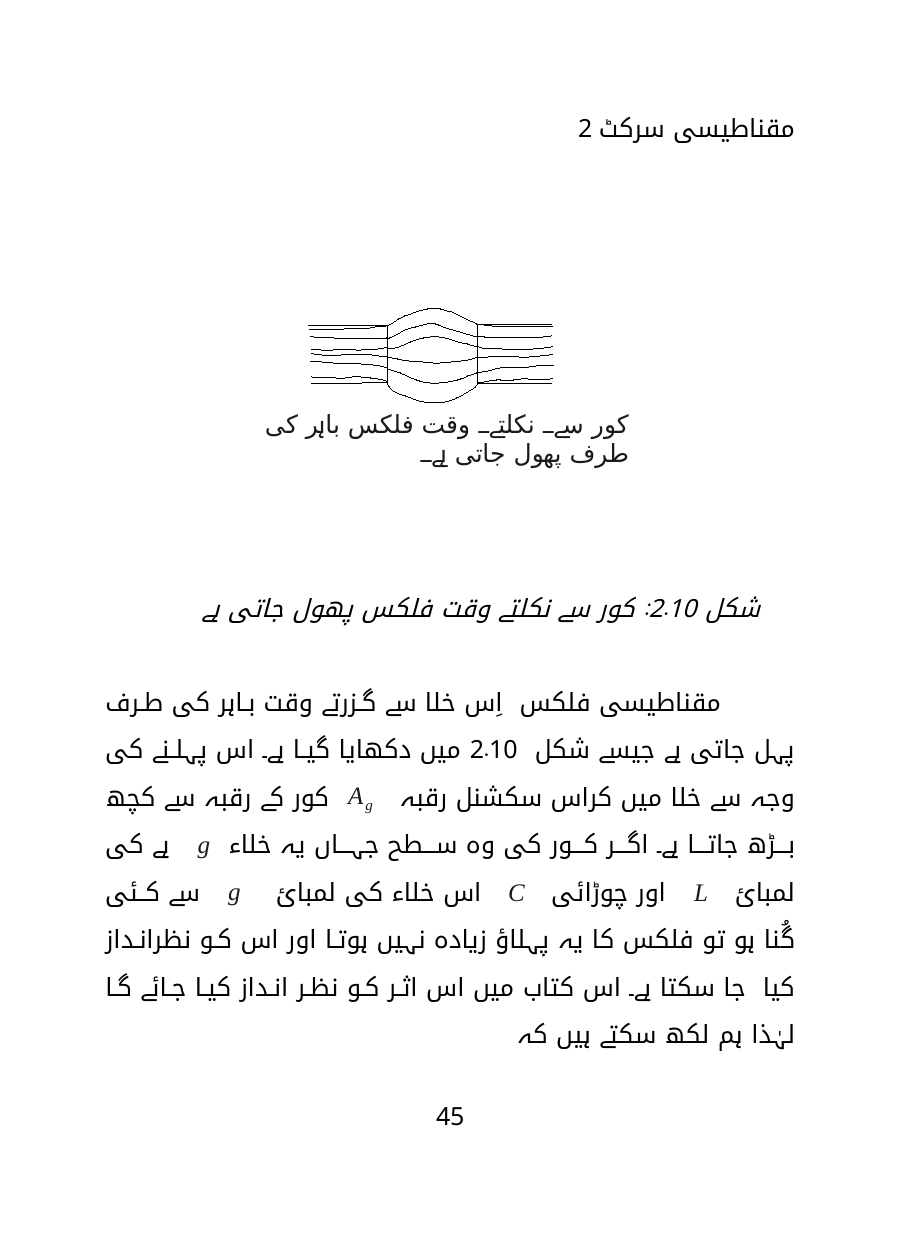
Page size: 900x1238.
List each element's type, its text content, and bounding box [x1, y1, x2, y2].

text شکل 2.10: کور سے نکلتے وقت فلکس پھول جاتی ہے [140, 195, 760, 633]
text مقناطیسی فلکس اِس خلا سے گزرتے وقت باہر کی طرف پہل جاتی ہے جیسے شکل 2.10 میں دکھایا گیا ہے۔ اس پہلنے کی وجہ سے خلا میں کراس سکشنل رقبہ کور کے رقبہ سے کچھ بڑھ جاتا ہے۔ اگر کور کی وہ سطح جہاں یہ خلاء ہے کی لمبائ اور چوڑائی اس خلاء کی لمبائ سے کئی گُنا ہو تو فلکس کا یہ پہلاؤ زیادہ نہیں ہوتا اور اس کو نظرانداز کیا جا سکتا ہے۔ اس کتاب میں اس اثر کو نظر انداز کیا جائے گا لہٰذا ہم لکھ سکتے ہیں کہ [105, 679, 795, 1059]
